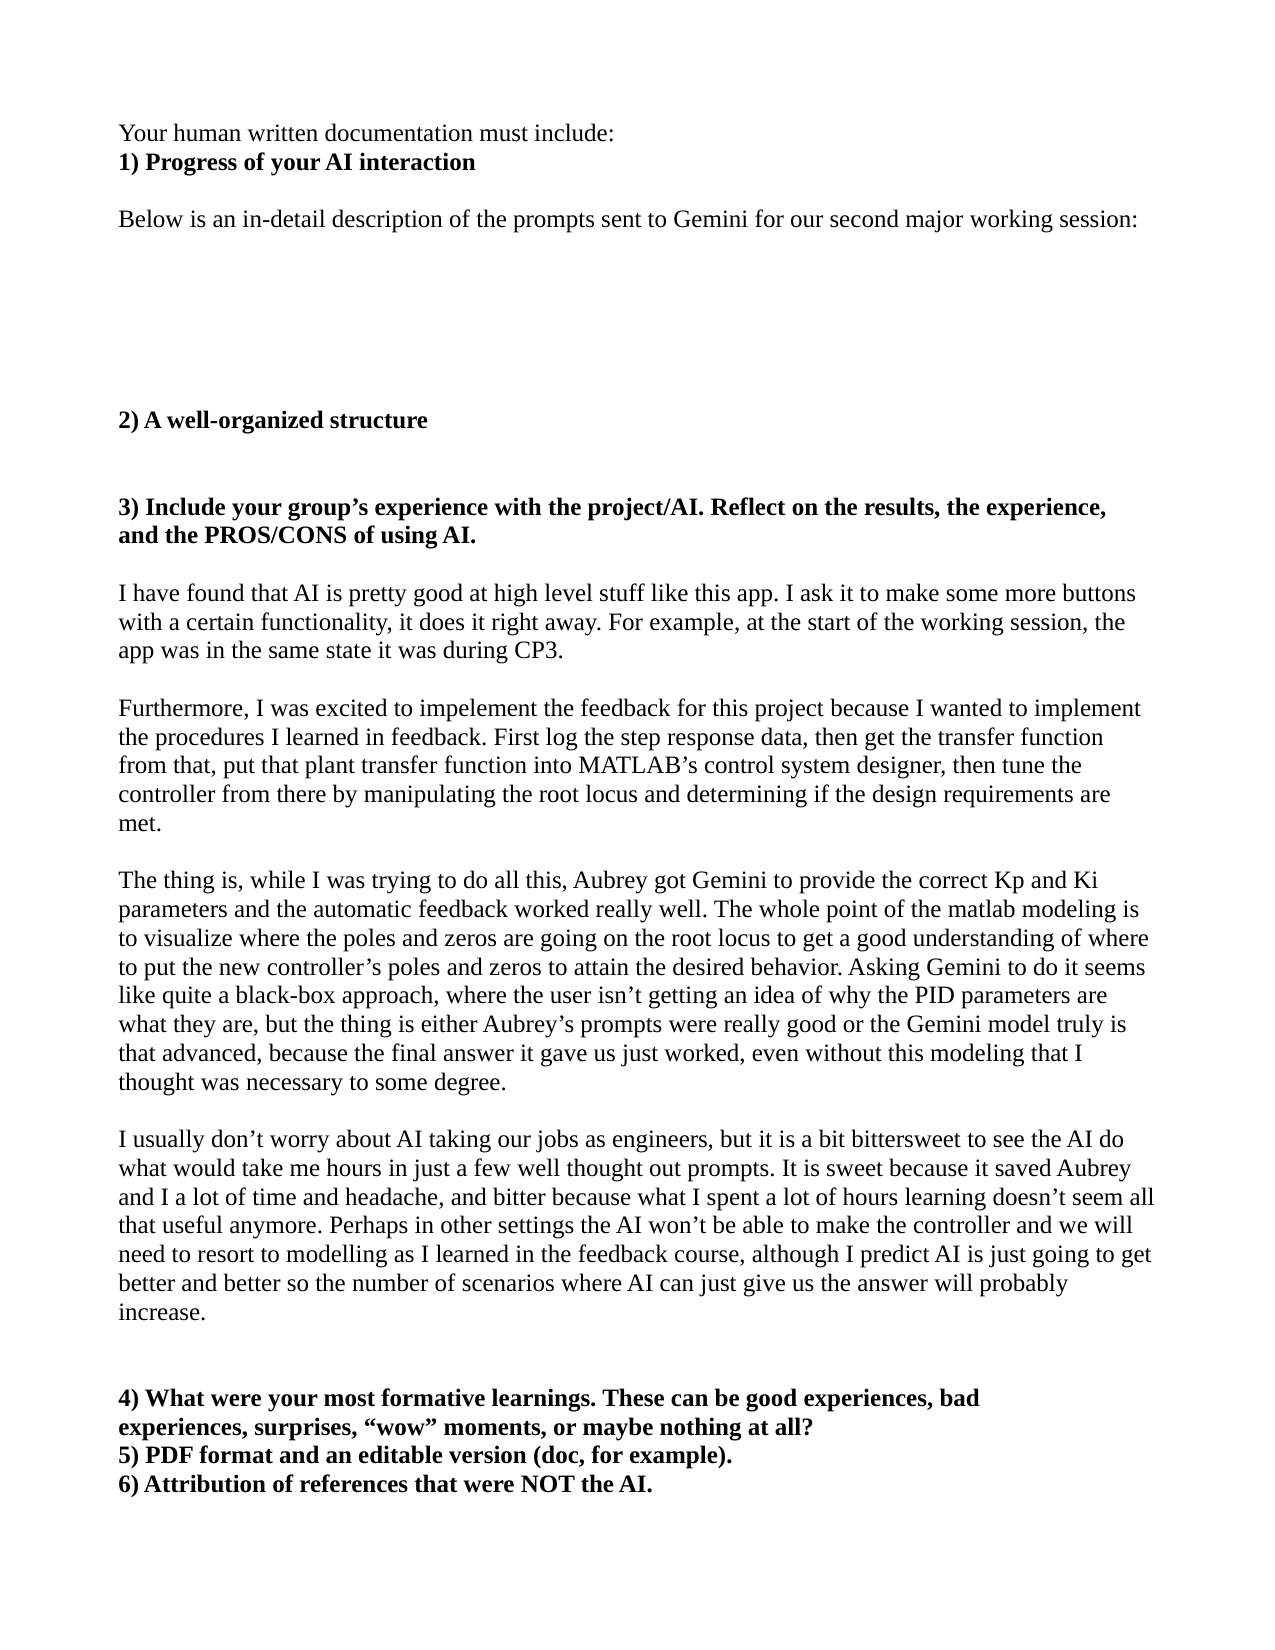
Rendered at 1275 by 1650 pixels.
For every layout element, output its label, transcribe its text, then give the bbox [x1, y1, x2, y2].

text experiences, surprises, “wow” moments, or maybe nothing at all? [118, 1412, 1157, 1441]
text 3) Include your group’s experience with the project/AI. Reflect on the results, the experience, [118, 492, 1157, 521]
text Furthermore, I was excited to impelement the feedback for this project because I wanted to implement the procedures I learned in feedback. First log the step response data, then get the transfer function from that, put that plant transfer function into MATLAB’s control system designer, then tune the controller from there by manipulating the root locus and determining if the design requirements are met. [118, 693, 1157, 837]
text I have found that AI is pretty good at high level stuff like this app. I ask it to make some more buttons with a certain functionality, it does it right away. For example, at the start of the working session, the app was in the same state it was during CP3. [118, 578, 1157, 664]
text 1) Progress of your AI interaction [118, 147, 1157, 176]
text Your human written documentation must include: [118, 118, 1157, 147]
text I usually don’t worry about AI taking our jobs as engineers, but it is a bit bittersweet to see the AI do what would take me hours in just a few well thought out prompts. It is sweet because it saved Aubrey and I a lot of time and headache, and bitter because what I spent a lot of hours learning doesn’t seem all that useful anymore. Perhaps in other settings the AI won’t be able to make the controller and we will need to resort to modelling as I learned in the feedback course, although I predict AI is just going to get better and better so the number of scenarios where AI can just give us the answer will probably increase. [118, 1124, 1157, 1326]
text and the PROS/CONS of using AI. [118, 521, 1157, 549]
text 4) What were your most formative learnings. These can be good experiences, bad [118, 1383, 1157, 1412]
text Below is an in-detail description of the prompts sent to Gemini for our second major working session: [118, 204, 1157, 233]
text 5) PDF format and an editable version (doc, for example). [118, 1441, 1157, 1469]
text 6) Attribution of references that were NOT the AI. [118, 1469, 1157, 1498]
text The thing is, while I was trying to do all this, Aubrey got Gemini to provide the correct Kp and Ki parameters and the automatic feedback worked really well. The whole point of the matlab modeling is to visualize where the poles and zeros are going on the root locus to get a good understanding of where to put the new controller’s poles and zeros to attain the desired behavior. Asking Gemini to do it seems like quite a black-box approach, where the user isn’t getting an idea of why the PID parameters are what they are, but the thing is either Aubrey’s prompts were really good or the Gemini model truly is that advanced, because the final answer it gave us just worked, even without this modeling that I thought was necessary to some degree. [118, 866, 1157, 1096]
text 2) A well-organized structure [118, 406, 1157, 434]
